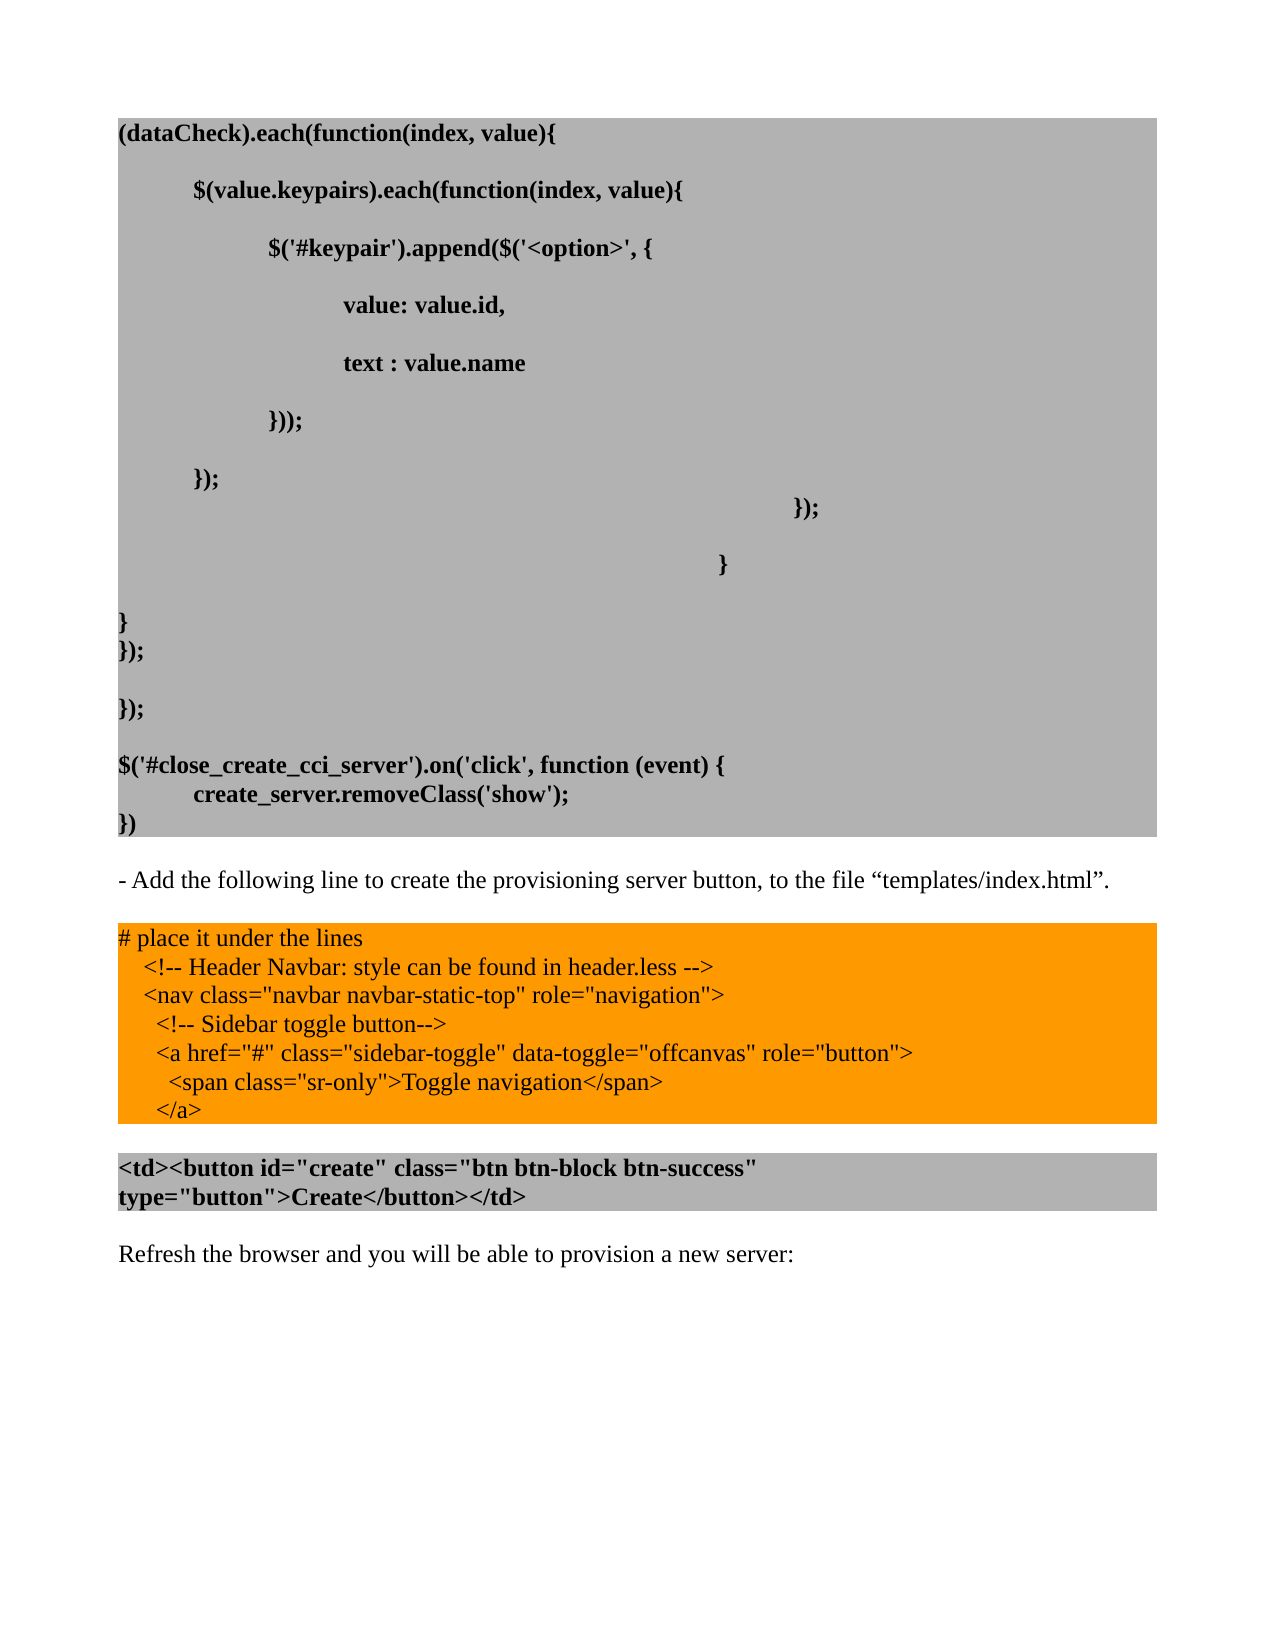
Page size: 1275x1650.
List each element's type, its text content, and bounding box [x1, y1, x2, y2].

text # place it under the lines [118, 923, 1157, 952]
text <td><button id="create" class="btn btn-block btn-success" type="button">Create</button></td> [118, 1153, 1157, 1211]
text })); [118, 377, 1157, 434]
text Refresh the browser and you will be able to provision a new server: [118, 1239, 1157, 1268]
text <span class="sr-only">Toggle navigation</span> [118, 1067, 1157, 1096]
text <!-- Sidebar toggle button--> [118, 1009, 1157, 1038]
text value: value.id, [118, 262, 1157, 319]
text }) [118, 808, 1157, 837]
text text : value.name [118, 319, 1157, 377]
text }); [118, 492, 1157, 521]
text }); [118, 434, 1157, 492]
text <a href="#" class="sidebar-toggle" data-toggle="offcanvas" role="button"> [118, 1038, 1157, 1067]
text (dataCheck).each(function(index, value){ [118, 118, 1157, 147]
text create_server.removeClass('show'); [118, 779, 1157, 808]
text - Add the following line to create the provisioning server button, to the file “templates/index.html”. [118, 866, 1157, 894]
text }); [118, 693, 1157, 722]
text <nav class="navbar navbar-static-top" role="navigation"> [118, 981, 1157, 1009]
text } [118, 607, 1157, 636]
text <!-- Header Navbar: style can be found in header.less --> [118, 952, 1157, 981]
text $('#keypair').append($('<option>', { [118, 204, 1157, 262]
text }); [118, 636, 1157, 664]
text $(value.keypairs).each(function(index, value){ [118, 147, 1157, 204]
text $('#close_create_cci_server').on('click', function (event) { [118, 751, 1157, 779]
text </a> [118, 1096, 1157, 1124]
text } [118, 549, 1157, 578]
